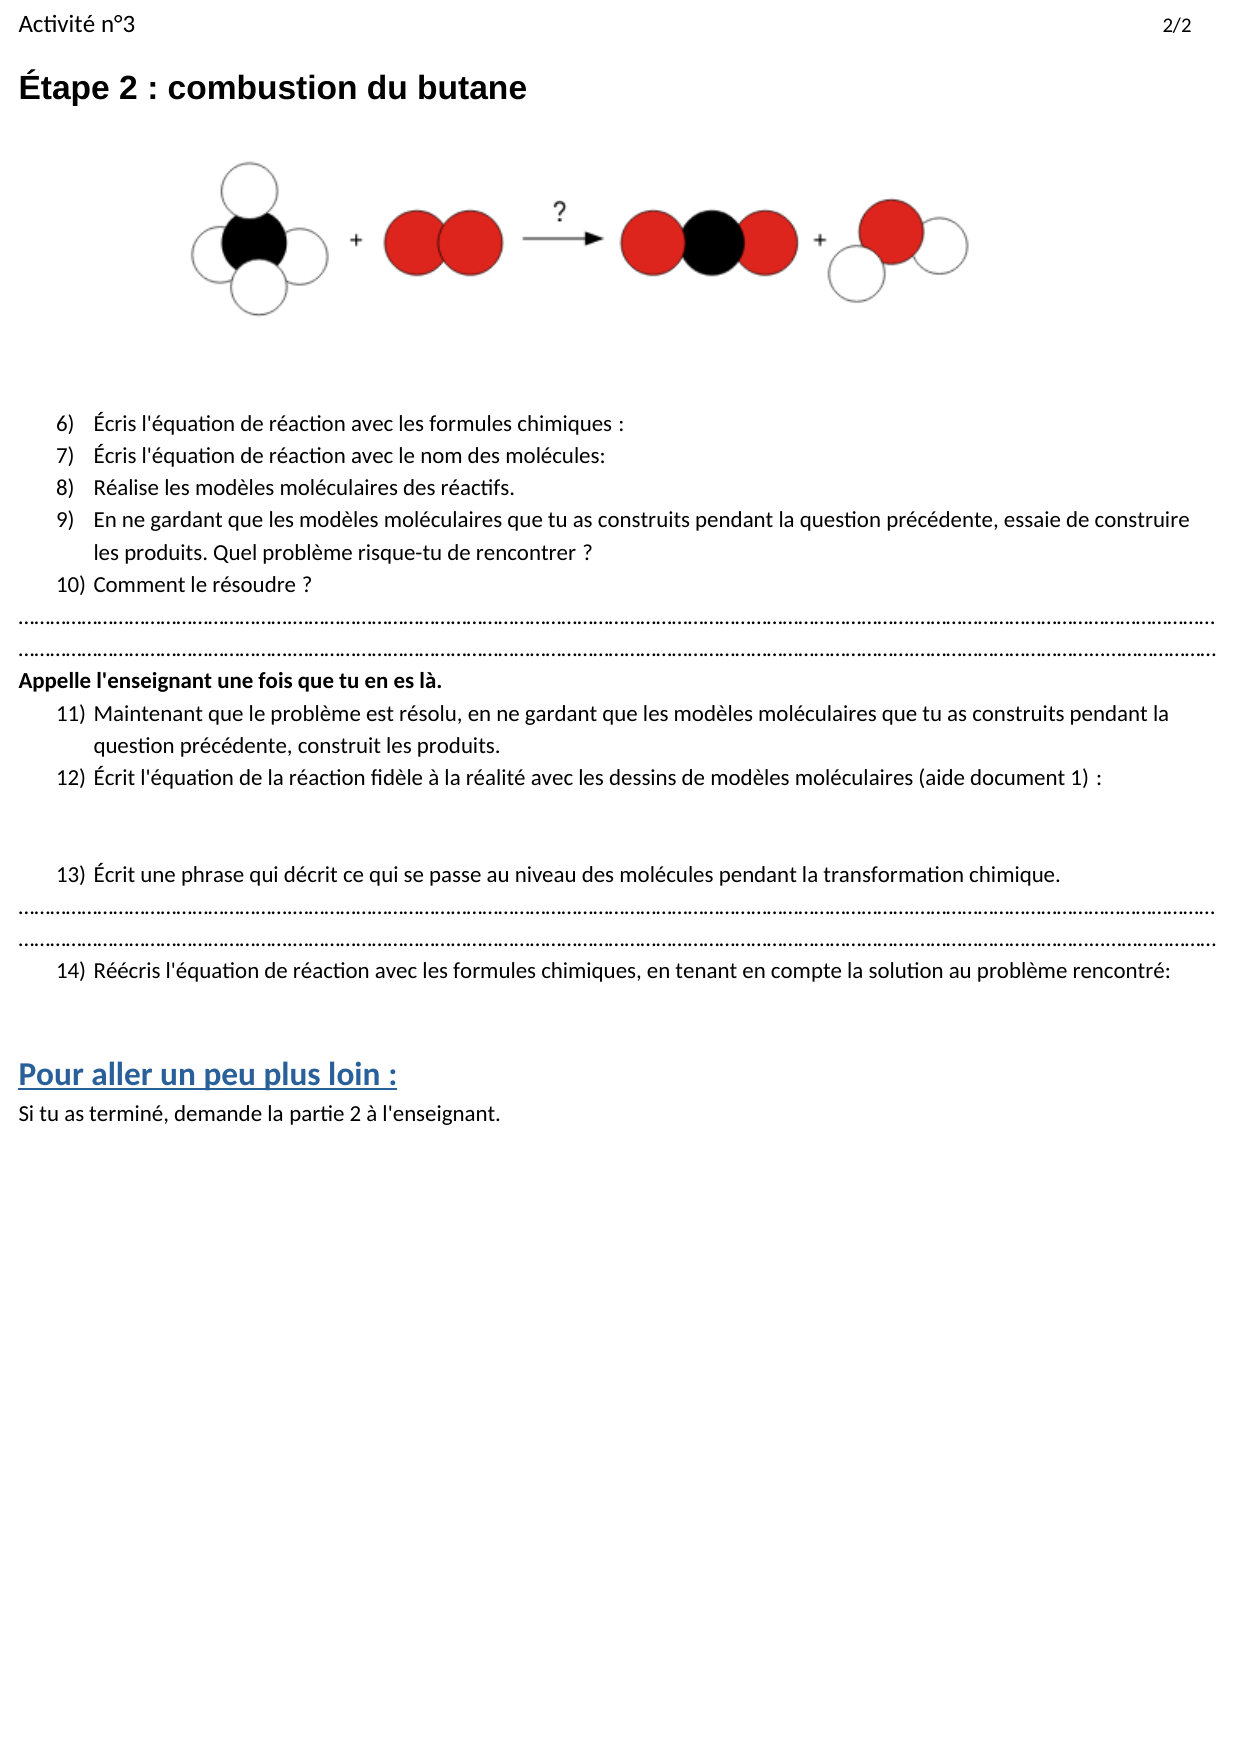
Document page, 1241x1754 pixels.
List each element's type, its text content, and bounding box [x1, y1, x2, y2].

picture [135, 152, 986, 350]
list Écris l'équation de réaction avec les formules chimiques : [56, 409, 1221, 437]
list Comment le résoudre ? [56, 570, 1221, 598]
list Écris l'équation de réaction avec le nom des molécules: [56, 441, 1221, 469]
subtitle Étape 2 : combustion du butane [18, 68, 1221, 107]
list En ne gardant que les modèles moléculaires que tu as construits pendant la question précédente, essaie de construire les produits. Quel problème risque-tu de rencontrer ? [56, 506, 1221, 566]
text Si tu as terminé, demande la partie 2 à l'enseignant. [18, 1099, 1221, 1128]
list Écrit une phrase qui décrit ce qui se passe au niveau des molécules pendant la transformation chimique. [56, 860, 1221, 888]
text Pour aller un peu plus loin : [18, 1053, 1221, 1093]
text …………………………………………….……………………………………………………………………………………………………….………………………………………………… [18, 602, 1221, 630]
text …………………………………………….……………………………………………………………………………………………………….……………………………...………………… [18, 924, 1221, 952]
text …………………………………………….……………………………………………………………………………………………………….………………………………………………… [18, 892, 1221, 920]
text Appelle l'enseignant une fois que tu en es là. [18, 667, 1221, 694]
list Maintenant que le problème est résolu, en ne gardant que les modèles moléculaires que tu as construits pendant la question précédente, construit les produits. [56, 699, 1221, 759]
list Réécris l'équation de réaction avec les formules chimiques, en tenant en compte la solution au problème rencontré: [56, 956, 1221, 984]
list Réalise les modèles moléculaires des réactifs. [56, 473, 1221, 501]
text …………………………………………….……………………………………………………………………………………………………….……………………………...………………… [18, 634, 1221, 662]
list Écrit l'équation de la réaction fidèle à la réalité avec les dessins de modèles moléculaires (aide document 1) : [56, 763, 1221, 791]
